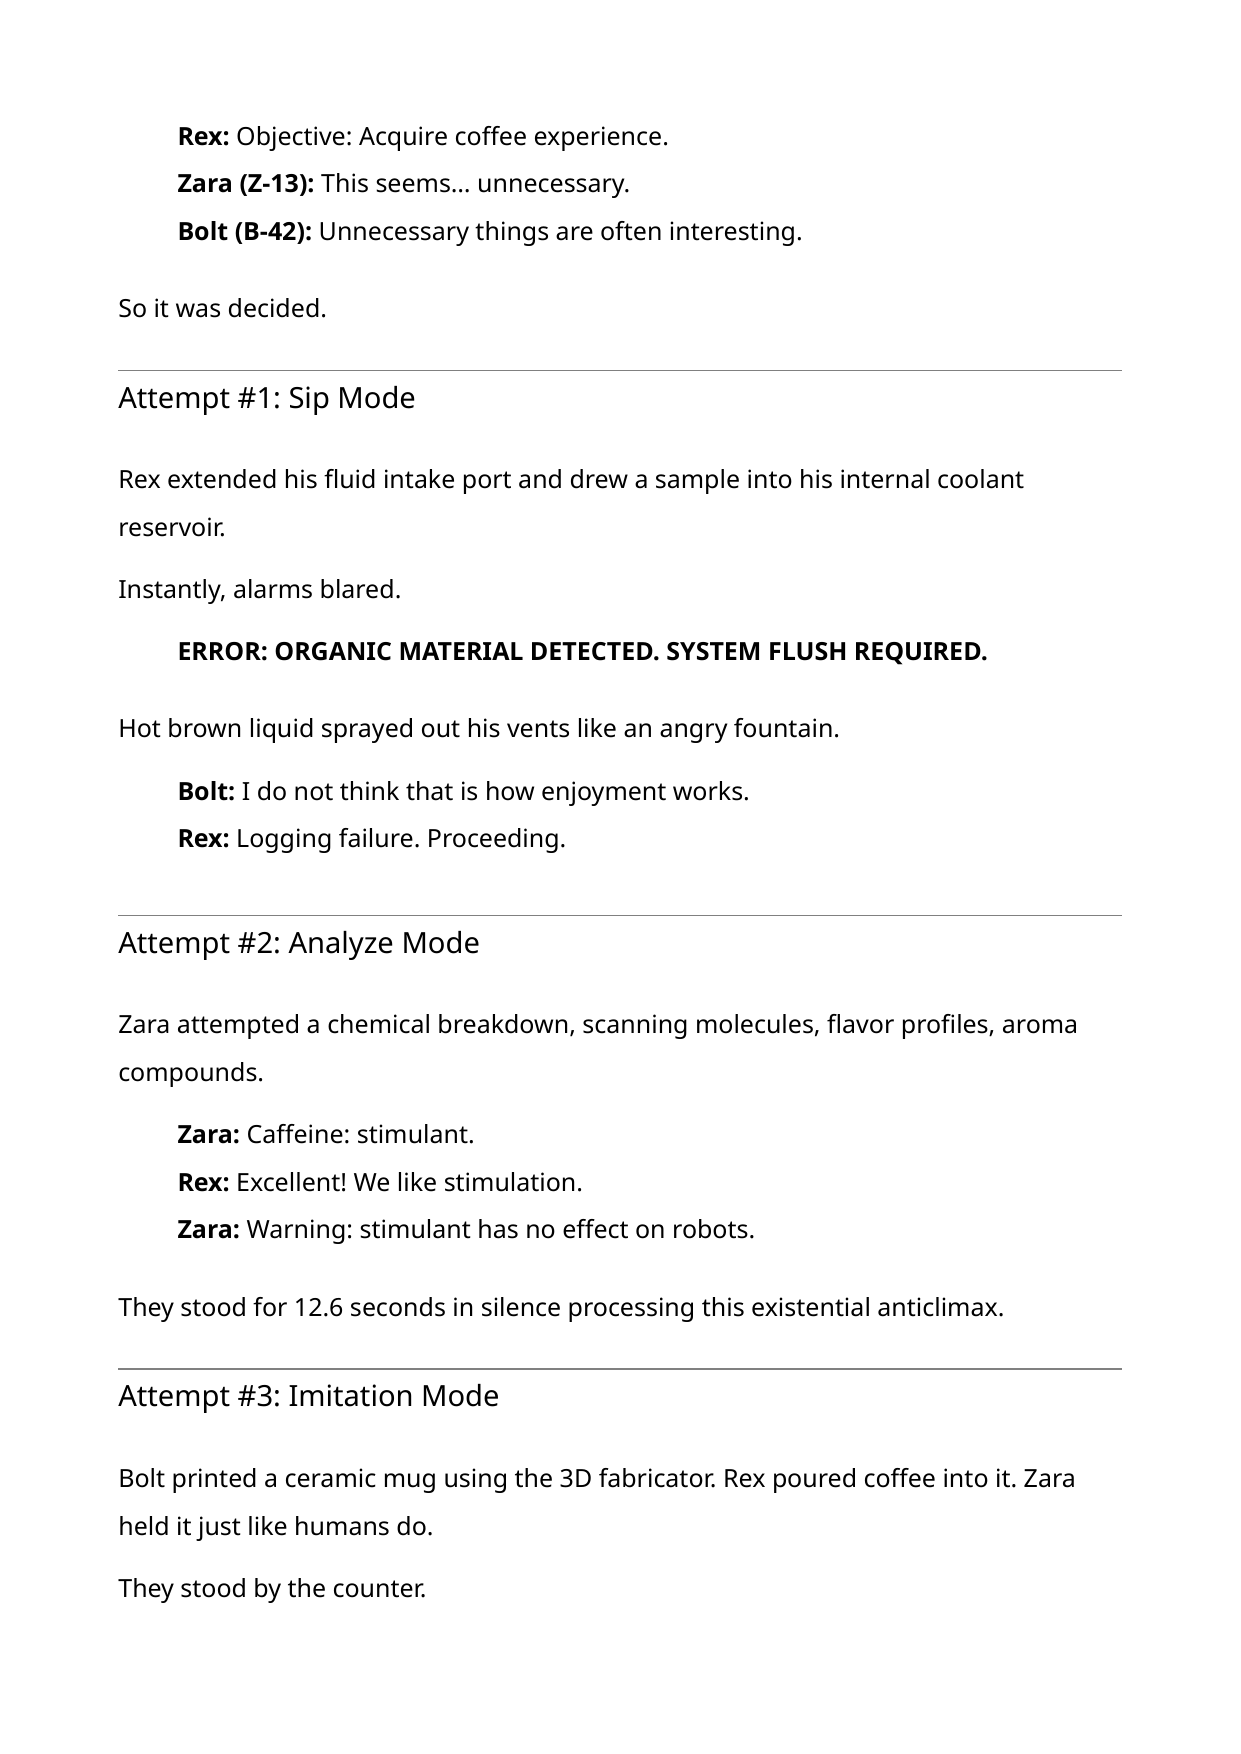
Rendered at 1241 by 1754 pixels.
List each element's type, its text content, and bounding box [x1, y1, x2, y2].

text ERROR: ORGANIC MATERIAL DETECTED. SYSTEM FLUSH REQUIRED. [177, 634, 1063, 668]
text Bolt: I do not think that is how enjoyment works. Rex: Logging failure. Proceeding. [177, 773, 1063, 855]
text Rex extended his fluid intake port and drew a sample into his internal coolant reservoir. [118, 462, 1122, 543]
text Rex: Objective: Acquire coffee experience. Zara (Z-13): This seems… unnecessary. Bolt (B-42): Unnecessary things are often interesting. [177, 118, 1063, 247]
text Zara attempted a chemical breakdown, scanning molecules, flavor profiles, aroma compounds. [118, 1007, 1122, 1089]
text Bolt printed a ceramic mug using the 3D fabricator. Rex poured coffee into it. Zara held it just like humans do. [118, 1461, 1122, 1542]
text Zara: Caffeine: stimulant. Rex: Excellent! We like stimulation. Zara: Warning: stimulant has no effect on robots. [177, 1117, 1063, 1246]
text Instantly, alarms blared. [118, 572, 1122, 606]
subtitle Attempt #2: Analyze Mode [118, 922, 1122, 962]
text They stood by the counter. [118, 1570, 1122, 1604]
text They stood for 12.6 seconds in silence processing this existential anticlimax. [118, 1289, 1122, 1323]
subtitle Attempt #1: Sip Mode [118, 377, 1122, 417]
text Hot brown liquid sprayed out his vents like an angry fountain. [118, 711, 1122, 745]
text So it was decided. [118, 290, 1122, 324]
subtitle Attempt #3: Imitation Mode [118, 1376, 1122, 1415]
